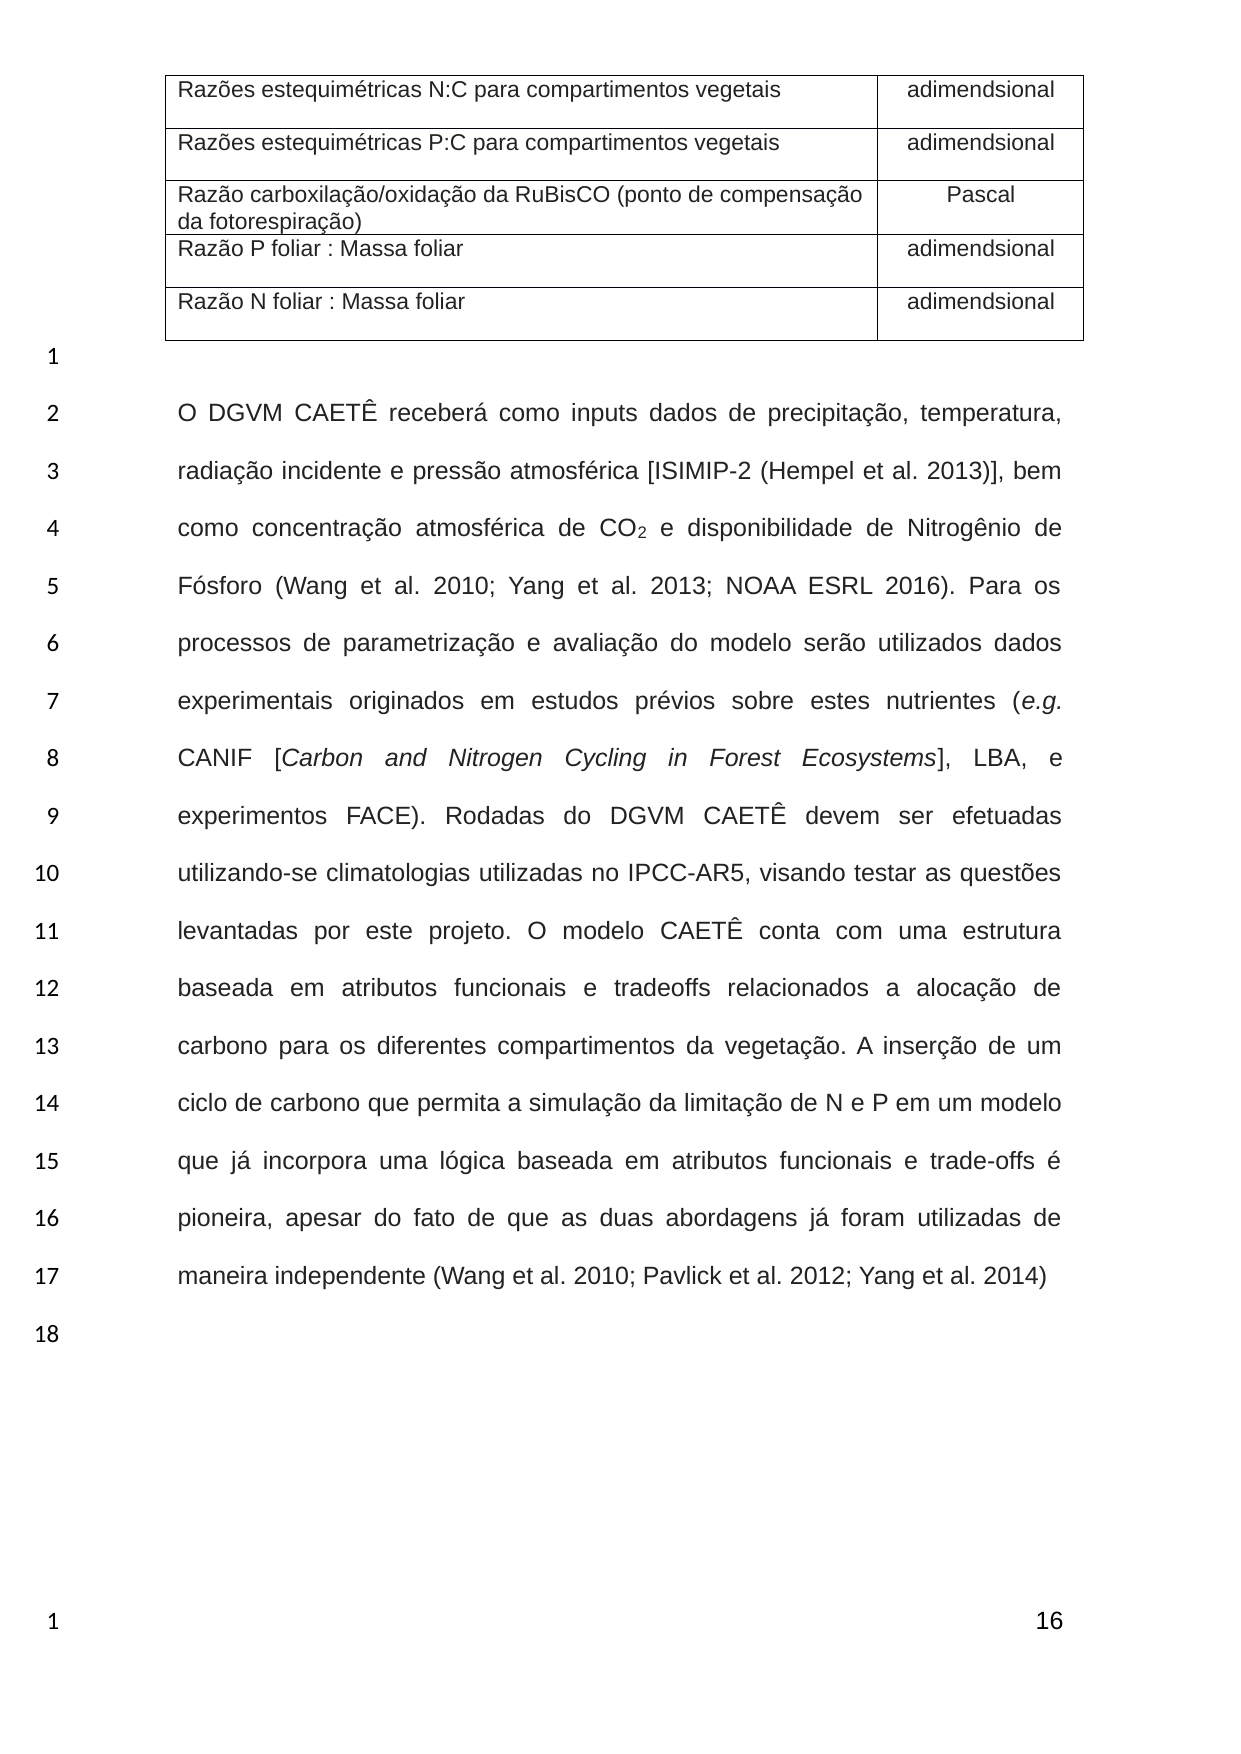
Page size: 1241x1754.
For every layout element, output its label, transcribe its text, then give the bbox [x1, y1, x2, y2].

table_cell adimendsional [878, 76, 1083, 128]
table_cell Razão carboxilação/oxidação da RuBisCO (ponto de compensação da fotorespiração) [166, 181, 877, 234]
text O DGVM CAETÊ receberá como inputs dados de precipitação, temperatura, radiação incidente e pressão atmosférica [ISIMIP-2 (Hempel et al. 2013)], bem como concentração atmosférica de CO2 e disponibilidade de Nitrogênio de Fósforo (Wang et al. 2010; Yang et al. 2013; NOAA ESRL 2016). Para os processos de parametrização e avaliação do modelo serão utilizados dados experimentais originados em estudos prévios sobre estes nutrientes (e.g. CANIF [Carbon and Nitrogen Cycling in Forest Ecosystems], LBA, e experimentos FACE). Rodadas do DGVM CAETÊ devem ser efetuadas utilizando-se climatologias utilizadas no IPCC-AR5, visando testar as questões levantadas por este projeto. O modelo CAETÊ conta com uma estrutura baseada em atributos funcionais e tradeoffs relacionados a alocação de carbono para os diferentes compartimentos da vegetação. A inserção de um ciclo de carbono que permita a simulação da limitação de N e P em um modelo que já incorpora uma lógica baseada em atributos funcionais e trade-offs é pioneira, apesar do fato de que as duas abordagens já foram utilizadas de maneira independente (Wang et al. 2010; Pavlick et al. 2012; Yang et al. 2014) [177, 398, 1063, 1289]
table_cell Pascal [878, 181, 1083, 234]
table_cell Razões estequimétricas N:C para compartimentos vegetais [166, 76, 877, 128]
table_cell Razão P foliar : Massa foliar [166, 235, 877, 287]
table_cell adimendsional [878, 235, 1083, 287]
table_cell Razão N foliar : Massa foliar [166, 288, 877, 339]
table_cell Razões estequimétricas P:C para compartimentos vegetais [166, 129, 877, 180]
table_cell adimendsional [878, 129, 1083, 180]
table_cell adimendsional [878, 288, 1083, 339]
